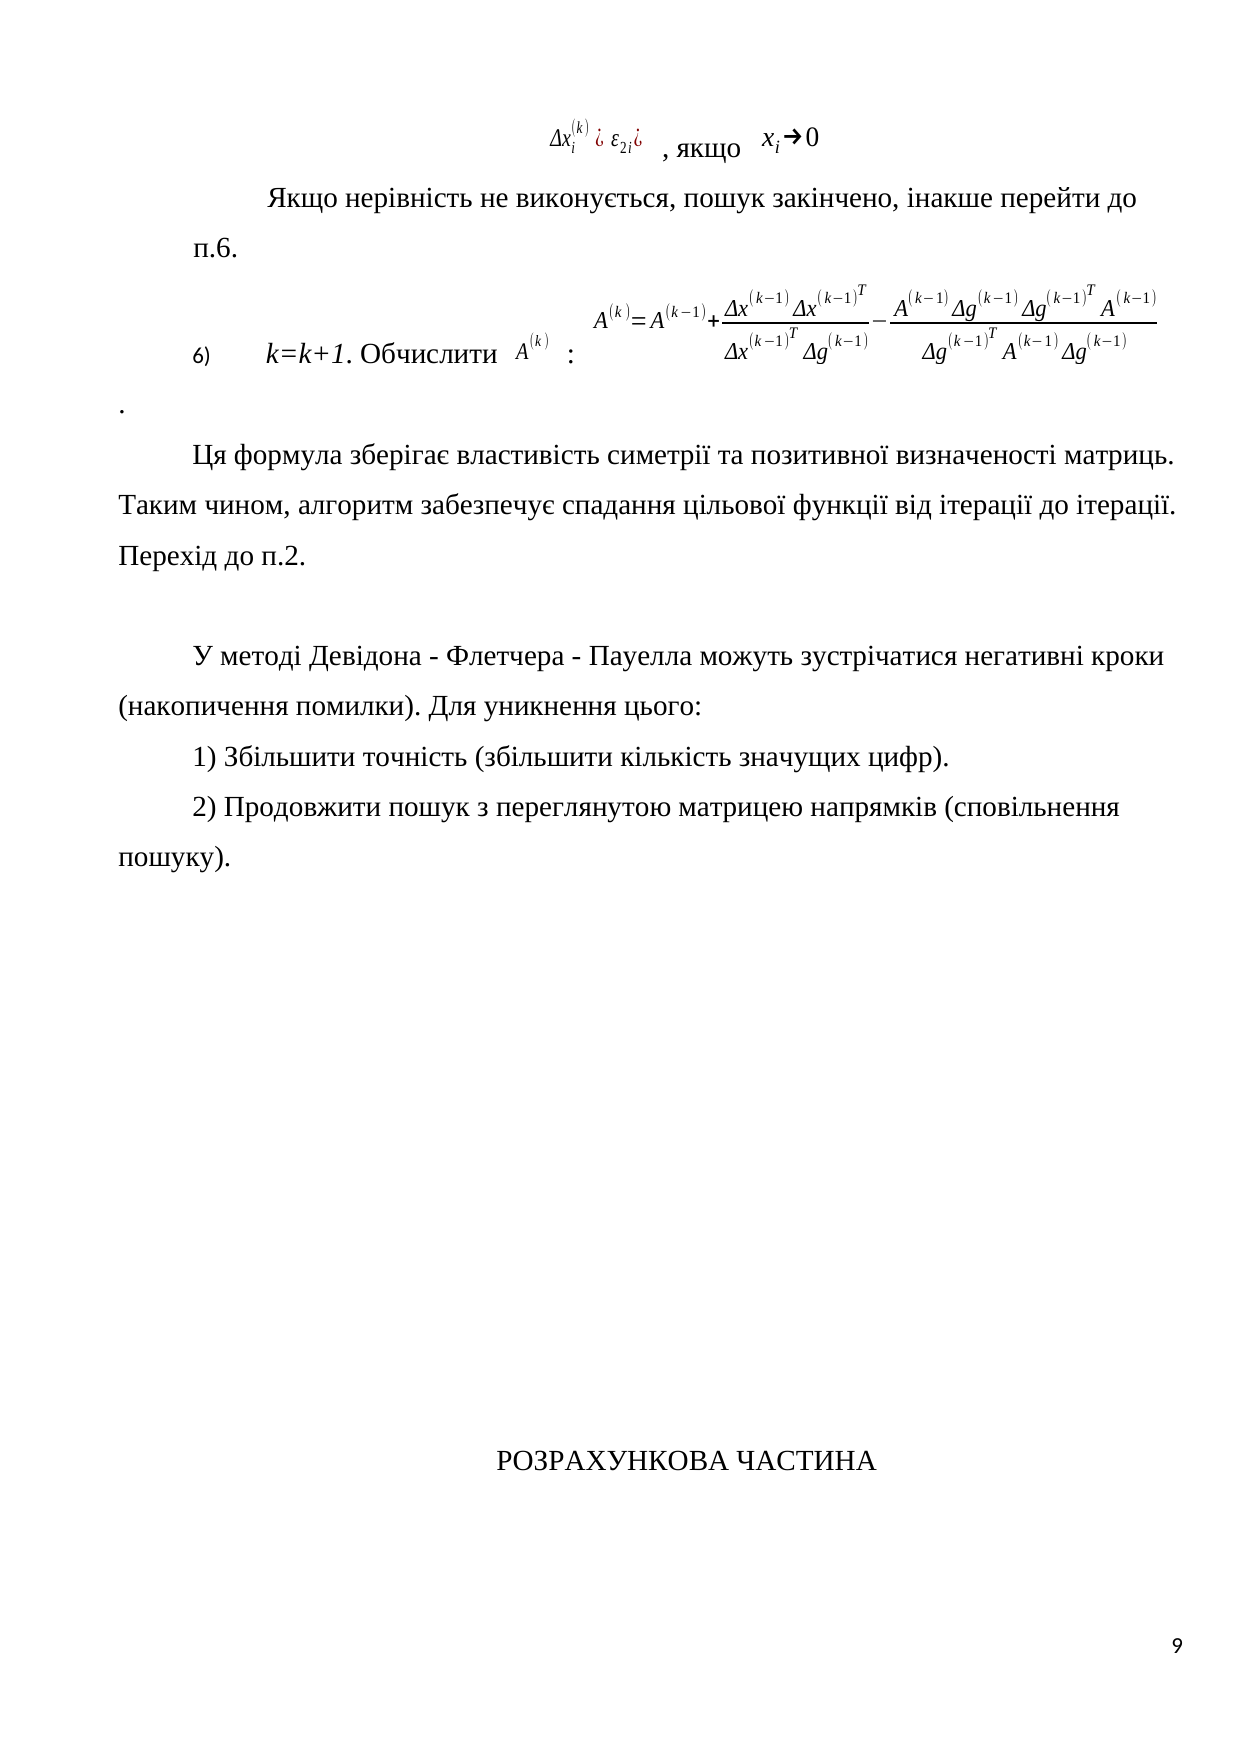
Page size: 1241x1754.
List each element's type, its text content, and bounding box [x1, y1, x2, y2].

subtitle РОЗРАХУНКОВА ЧАСТИНА [118, 1443, 1181, 1477]
text Ця формула зберігає властивість симетрії та позитивної визначеності матриць. Таким чином, алгоритм забезпечує спадання цільової функції від ітерації до ітерації. Перехід до п.2. [118, 437, 1181, 571]
text Якщо нерівність не виконується, пошук закінчено, інакше перейти до п.6. [193, 180, 1181, 264]
text , якщо [118, 118, 1181, 163]
list k=k+1. Обчислити:. [118, 281, 1181, 420]
text У методі Девідона - Флетчера - Пауелла можуть зустрічатися негативні кроки (накопичення помилки). Для уникнення цього: [118, 638, 1181, 722]
text 2) Продовжити пошук з переглянутою матрицею напрямків (сповільнення пошуку). [118, 789, 1181, 873]
text 1) Збільшити точність (збільшити кількість значущих цифр). [118, 739, 1181, 772]
